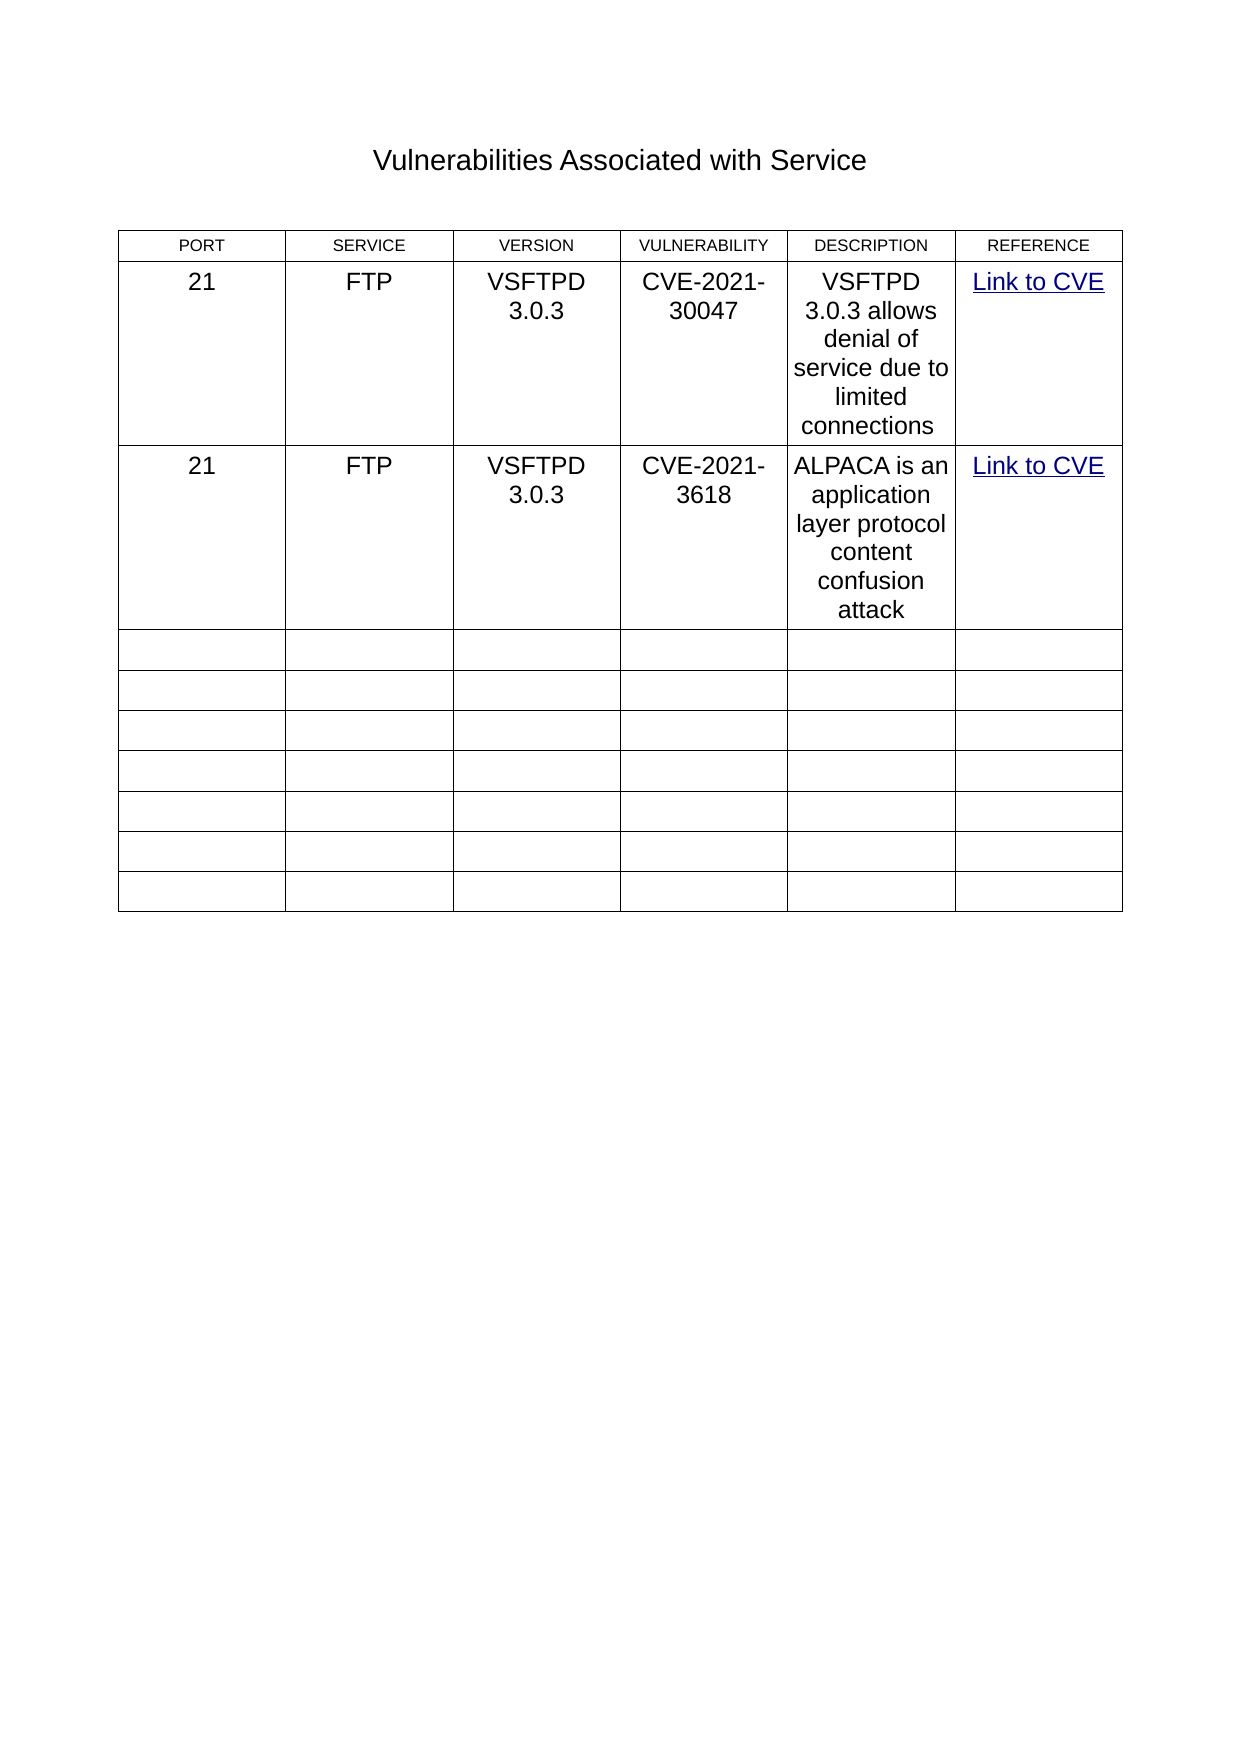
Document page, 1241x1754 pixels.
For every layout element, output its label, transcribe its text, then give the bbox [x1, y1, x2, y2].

table_cell VSFTPD 3.0.3 [454, 262, 620, 445]
table_cell [621, 671, 787, 710]
table_cell Link to CVE [956, 262, 1122, 445]
table_cell [286, 630, 453, 669]
table_cell [788, 832, 955, 871]
table_cell [956, 630, 1122, 669]
table_cell [119, 751, 285, 791]
table_cell [454, 751, 620, 791]
table_cell [454, 711, 620, 750]
table_cell [454, 630, 620, 669]
table_cell [621, 711, 787, 750]
table_cell [788, 711, 955, 750]
table_cell [119, 872, 285, 911]
table_header VERSION [454, 231, 620, 261]
table_cell [621, 792, 787, 831]
table_cell VSFTPD 3.0.3 [454, 446, 620, 629]
table_cell FTP [286, 262, 453, 445]
table_cell [119, 792, 285, 831]
table_cell Link to CVE [956, 446, 1122, 629]
table_cell [788, 792, 955, 831]
table_cell [454, 792, 620, 831]
table_cell [956, 872, 1122, 911]
table_cell FTP [286, 446, 453, 629]
table_cell [454, 832, 620, 871]
table_cell [286, 792, 453, 831]
subtitle Vulnerabilities Associated with Service [118, 143, 1122, 177]
table_cell [119, 711, 285, 750]
table_cell [119, 630, 285, 669]
table_cell CVE-2021-3618 [621, 446, 787, 629]
table_cell [621, 832, 787, 871]
table_cell [286, 671, 453, 710]
table_cell [286, 832, 453, 871]
table_cell [454, 671, 620, 710]
table_header DESCRIPTION [788, 231, 955, 261]
table_header PORT [119, 231, 285, 261]
table_cell [454, 872, 620, 911]
table_cell [286, 711, 453, 750]
table_cell VSFTPD 3.0.3 allows denial of service due to limited connections [788, 262, 955, 445]
table_cell [788, 630, 955, 669]
table_cell [788, 671, 955, 710]
table_cell [621, 872, 787, 911]
table_cell [956, 792, 1122, 831]
table_cell [788, 751, 955, 791]
table_cell 21 [119, 446, 285, 629]
table_cell [119, 671, 285, 710]
table_cell CVE-2021-30047 [621, 262, 787, 445]
table_cell [621, 630, 787, 669]
table_cell [286, 872, 453, 911]
table_cell ALPACA is an application layer protocol content confusion attack [788, 446, 955, 629]
table_cell [788, 872, 955, 911]
table_cell [956, 832, 1122, 871]
table_header REFERENCE [956, 231, 1122, 261]
table_cell 21 [119, 262, 285, 445]
table_header VULNERABILITY [621, 231, 787, 261]
table_cell [119, 832, 285, 871]
table_cell [956, 711, 1122, 750]
table_cell [621, 751, 787, 791]
table_cell [956, 751, 1122, 791]
table_cell [286, 751, 453, 791]
table_header SERVICE [286, 231, 453, 261]
table_cell [956, 671, 1122, 710]
